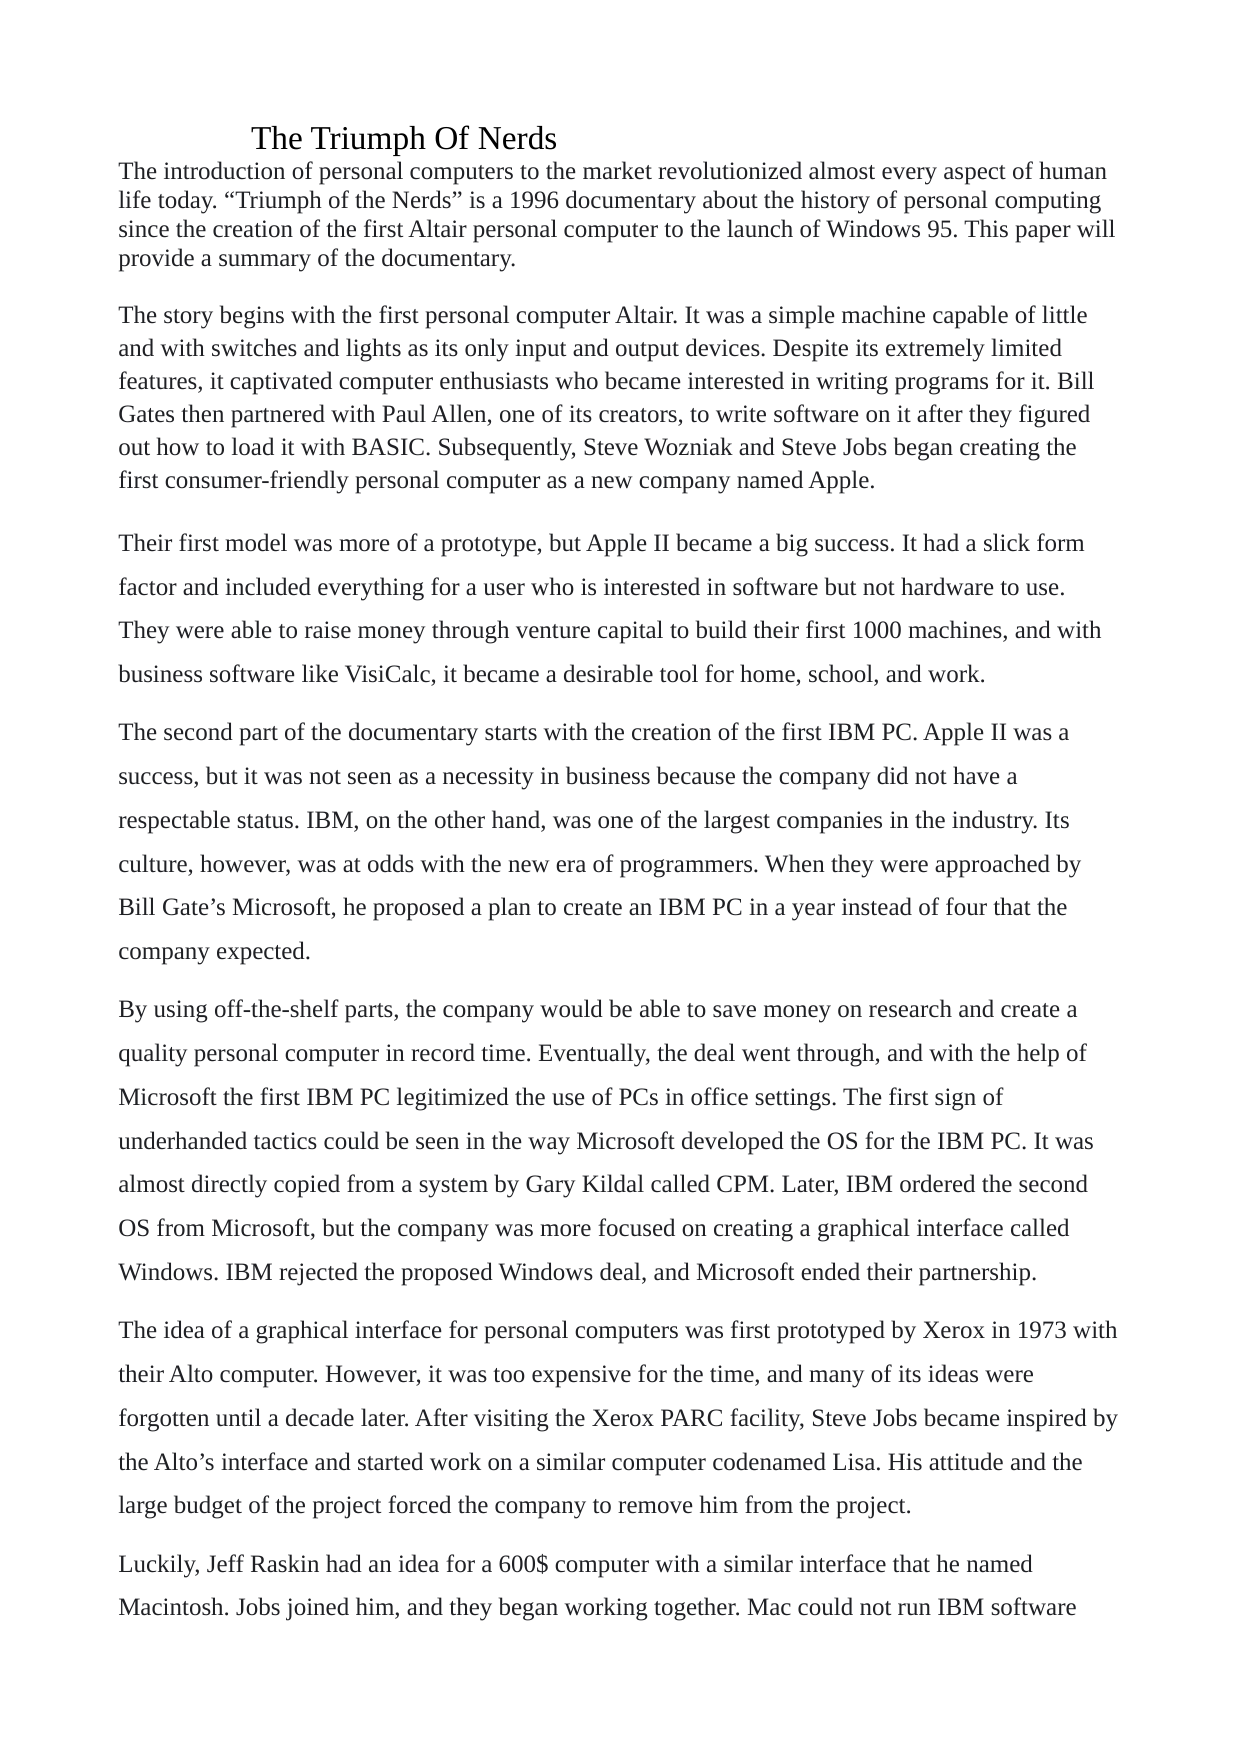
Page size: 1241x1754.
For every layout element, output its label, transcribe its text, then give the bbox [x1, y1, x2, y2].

text The Triumph Of Nerds [118, 118, 1122, 156]
text Luckily, Jeff Raskin had an idea for a 600$ computer with a similar interface that he named Macintosh. Jobs joined him, and they began working together. Mac could not run IBM software [118, 1534, 1122, 1621]
text Their first model was more of a prototype, but Apple II became a big success. It had a slick form factor and included everything for a user who is interested in software but not hardware to use. They were able to raise money through venture capital to build their first 1000 machines, and with business software like VisiCalc, it became a desirable tool for home, school, and work. [118, 513, 1122, 688]
text The introduction of personal computers to the market revolutionized almost every aspect of human life today. “Triumph of the Nerds” is a 1996 documentary about the history of personal computing since the creation of the first Altair personal computer to the launch of Windows 95. This paper will provide a summary of the documentary. [118, 156, 1122, 271]
text The story begins with the first personal computer Altair. It was a simple machine capable of little and with switches and lights as its only input and output devices. Despite its extremely limited features, it captivated computer enthusiasts who became interested in writing programs for it. Bill Gates then partnered with Paul Allen, one of its creators, to write software on it after they figured out how to load it with BASIC. Subsequently, Steve Wozniak and Steve Jobs began creating the first consumer-friendly personal computer as a new company named Apple. [118, 300, 1122, 494]
text The idea of a graphical interface for personal computers was first prototyped by Xerox in 1973 with their Alto computer. However, it was too expensive for the time, and many of its ideas were forgotten until a decade later. After visiting the Xerox PARC facility, Steve Jobs became inspired by the Alto’s interface and started work on a similar computer codenamed Lisa. His attitude and the large budget of the project forced the company to remove him from the project. [118, 1300, 1122, 1519]
text The second part of the documentary starts with the creation of the first IBM PC. Apple II was a success, but it was not seen as a necessity in business because the company did not have a respectable status. IBM, on the other hand, was one of the largest companies in the industry. Its culture, however, was at odds with the new era of programmers. When they were approached by Bill Gate’s Microsoft, he proposed a plan to create an IBM PC in a year instead of four that the company expected. [118, 702, 1122, 965]
text By using off-the-shelf parts, the company would be able to save money on research and create a quality personal computer in record time. Eventually, the deal went through, and with the help of Microsoft the first IBM PC legitimized the use of PCs in office settings. The first sign of underhanded tactics could be seen in the way Microsoft developed the OS for the IBM PC. It was almost directly copied from a system by Gary Kildal called CPM. Later, IBM ordered the second OS from Microsoft, but the company was more focused on creating a graphical interface called Windows. IBM rejected the proposed Windows deal, and Microsoft ended their partnership. [118, 979, 1122, 1286]
